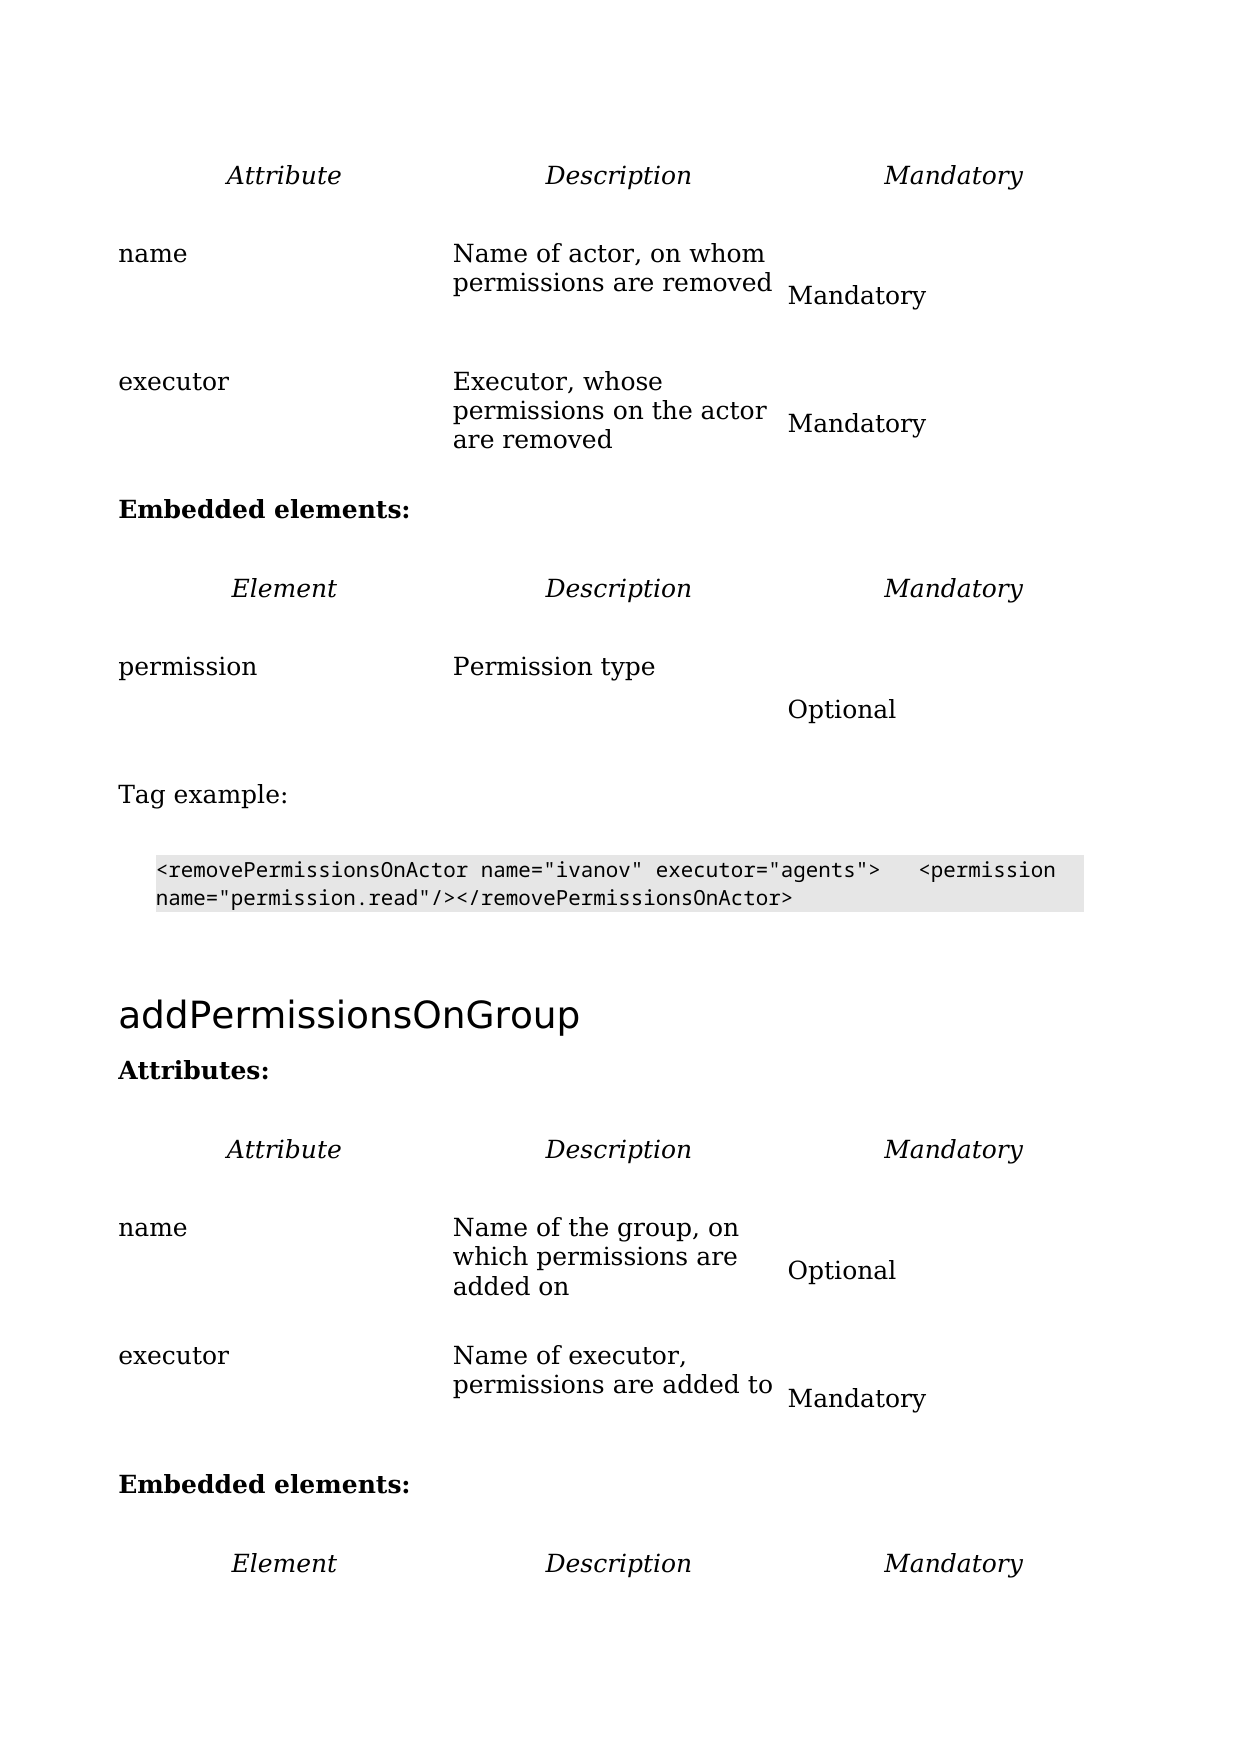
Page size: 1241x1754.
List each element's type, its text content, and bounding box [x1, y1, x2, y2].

subtitle addPermissionsOnGroup [118, 994, 1122, 1038]
table_header Embedded elements: [118, 489, 1122, 532]
table_cell Name of actor, on whom permissions are removed [453, 233, 787, 361]
table_cell Executor, whose permissions on the actor are removed [453, 361, 787, 489]
table_cell name [118, 233, 453, 361]
table_cell Mandatory [788, 233, 1122, 361]
table_header Description [453, 532, 787, 646]
table_cell permission [118, 646, 453, 774]
table_header Mandatory [788, 532, 1122, 646]
table_header Mandatory [788, 1506, 1122, 1621]
table_cell Mandatory [788, 361, 1122, 489]
table_cell Name of the group, on which permissions are added on [453, 1207, 787, 1335]
table_header Embedded elements: [118, 1464, 1122, 1506]
table_header Description [453, 1506, 787, 1621]
table_cell Name of executor, permissions are added to [453, 1335, 787, 1463]
table_header Description [453, 1093, 787, 1207]
table_header Mandatory [788, 1093, 1122, 1207]
table_header Element [118, 532, 453, 646]
table_header Attribute [118, 118, 453, 233]
table_header Description [453, 118, 787, 233]
table_cell name [118, 1207, 453, 1335]
table_cell Permission type [453, 646, 787, 774]
table_header Attribute [118, 1093, 453, 1207]
table_cell executor [118, 1335, 453, 1463]
table_header Attributes: [118, 1050, 1122, 1093]
table_header Element [118, 1506, 453, 1621]
table_cell executor [118, 361, 453, 489]
table_header Mandatory [788, 118, 1122, 233]
text Tag example: [118, 781, 1122, 810]
table_cell Optional [788, 646, 1122, 774]
table_cell Optional [788, 1207, 1122, 1335]
text <removePermissionsOnActor name="ivanov" executor="agents"> <permission name="permission.read"/></removePermissionsOnActor> [156, 855, 1084, 912]
table_cell Mandatory [788, 1335, 1122, 1463]
